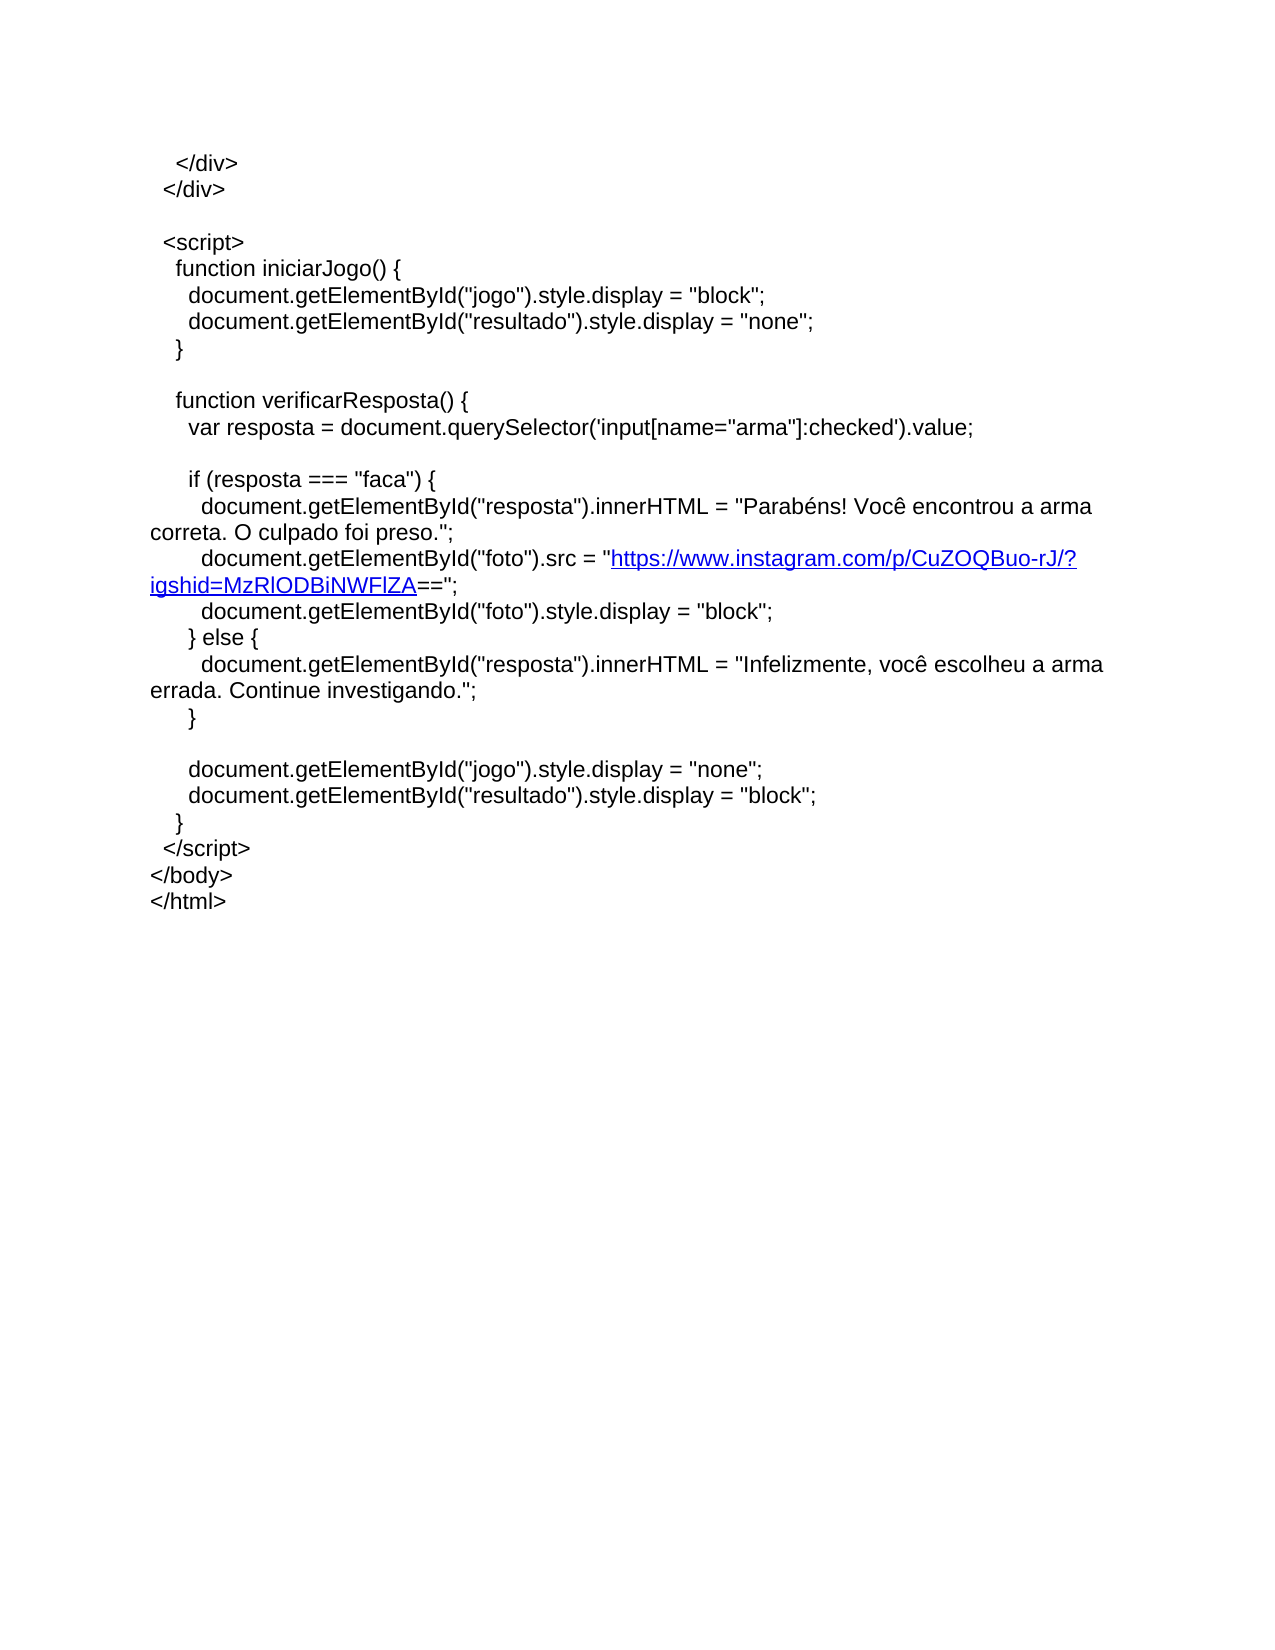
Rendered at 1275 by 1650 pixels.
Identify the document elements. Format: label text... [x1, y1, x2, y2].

text </body> [150, 862, 1125, 888]
text </div> [150, 150, 1125, 176]
text </html> [150, 888, 1125, 914]
text <script> [150, 229, 1125, 255]
text document.getElementById("resultado").style.display = "none"; [150, 308, 1125, 334]
text document.getElementById("jogo").style.display = "none"; [150, 756, 1125, 782]
text } [150, 334, 1125, 361]
text function iniciarJogo() { [150, 255, 1125, 282]
text document.getElementById("jogo").style.display = "block"; [150, 282, 1125, 308]
text </script> [150, 835, 1125, 862]
text document.getElementById("resposta").innerHTML = "Parabéns! Você encontrou a arma correta. O culpado foi preso."; [150, 493, 1125, 545]
text if (resposta === "faca") { [150, 466, 1125, 493]
text document.getElementById("foto").src = "https://www.instagram.com/p/CuZOQBuo-rJ/?igshid=MzRlODBiNWFlZA=="; [150, 545, 1125, 598]
text </div> [150, 176, 1125, 203]
text document.getElementById("foto").style.display = "block"; [150, 598, 1125, 624]
text function verificarResposta() { [150, 387, 1125, 413]
text } else { [150, 624, 1125, 651]
text } [150, 703, 1125, 730]
text document.getElementById("resposta").innerHTML = "Infelizmente, você escolheu a arma errada. Continue investigando."; [150, 651, 1125, 703]
text } [150, 809, 1125, 835]
text var resposta = document.querySelector('input[name="arma"]:checked').value; [150, 413, 1125, 440]
text document.getElementById("resultado").style.display = "block"; [150, 782, 1125, 809]
